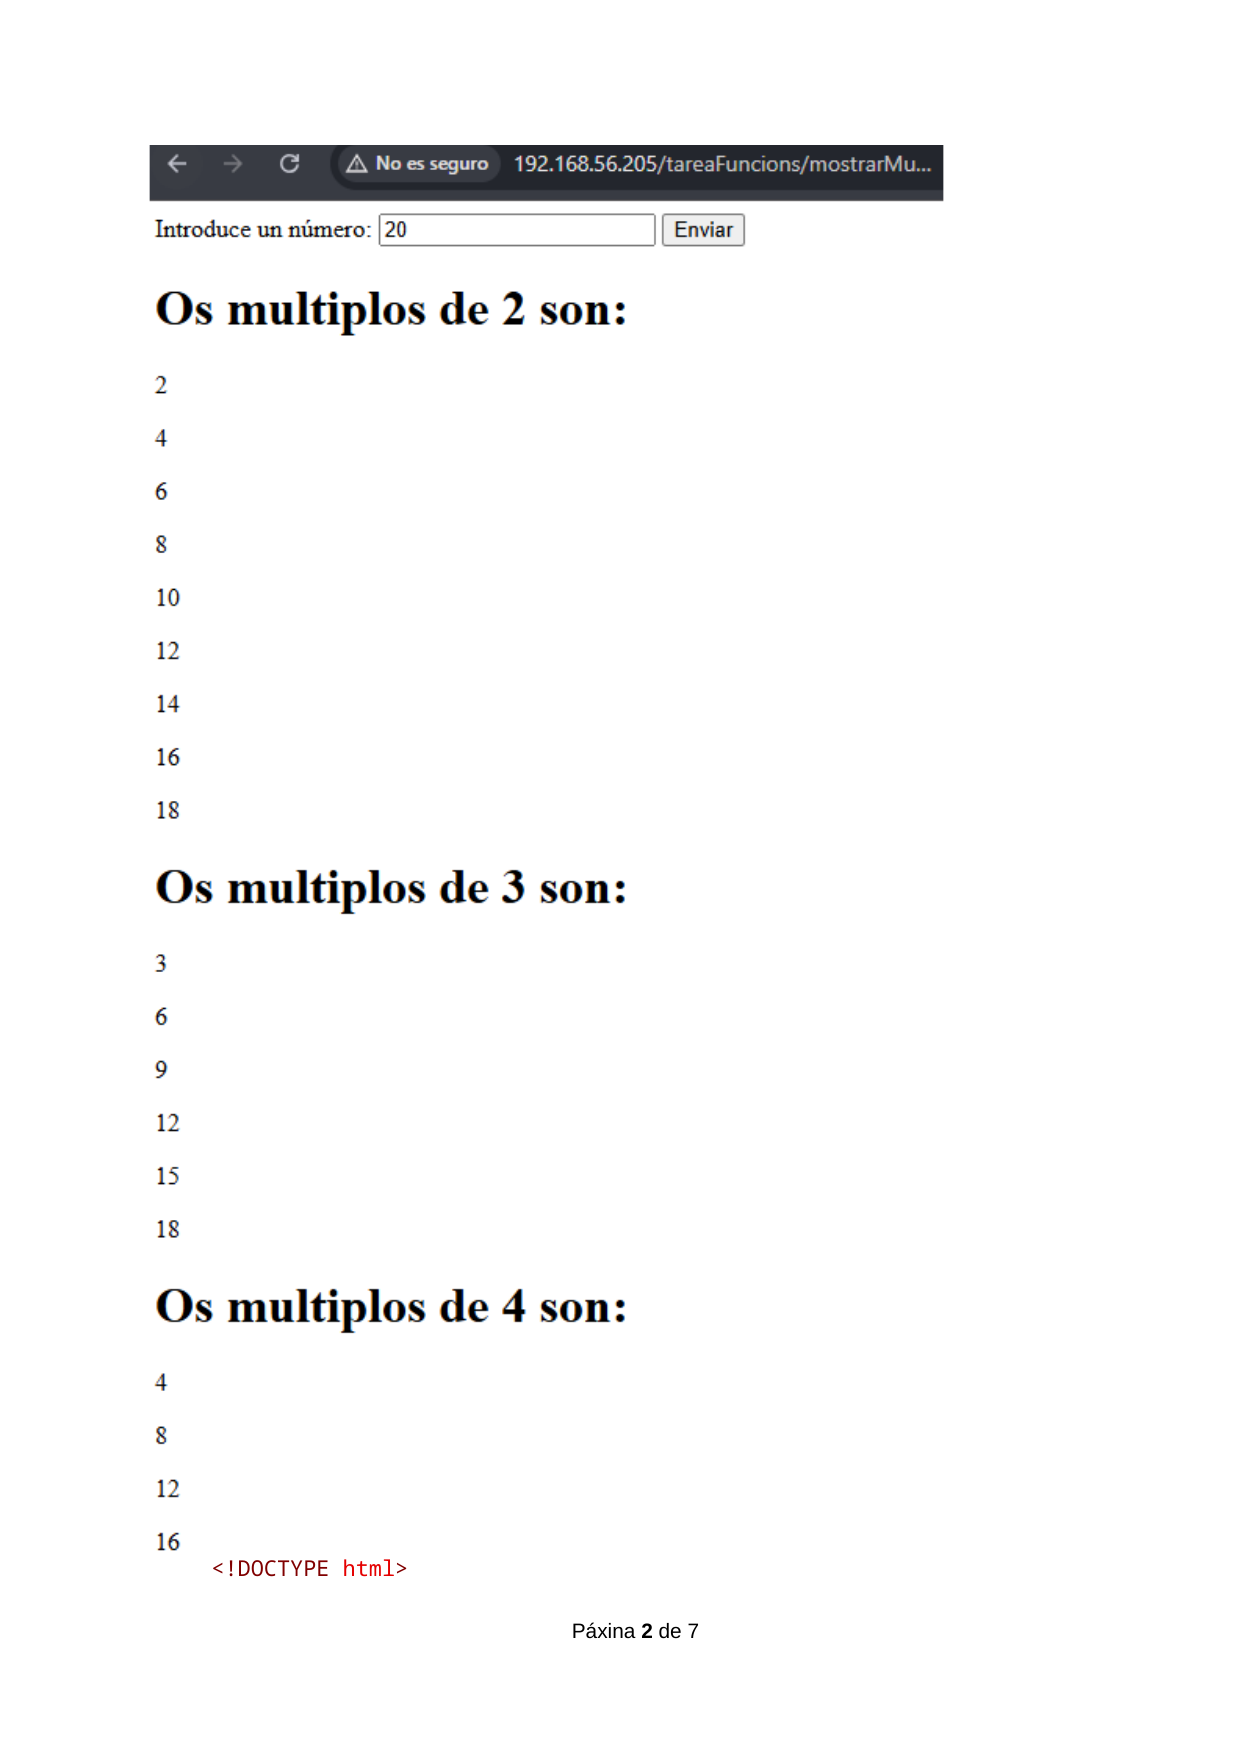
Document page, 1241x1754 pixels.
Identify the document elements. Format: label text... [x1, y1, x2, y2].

text <!DOCTYPE html> [211, 155, 1122, 1582]
picture [149, 145, 944, 1552]
